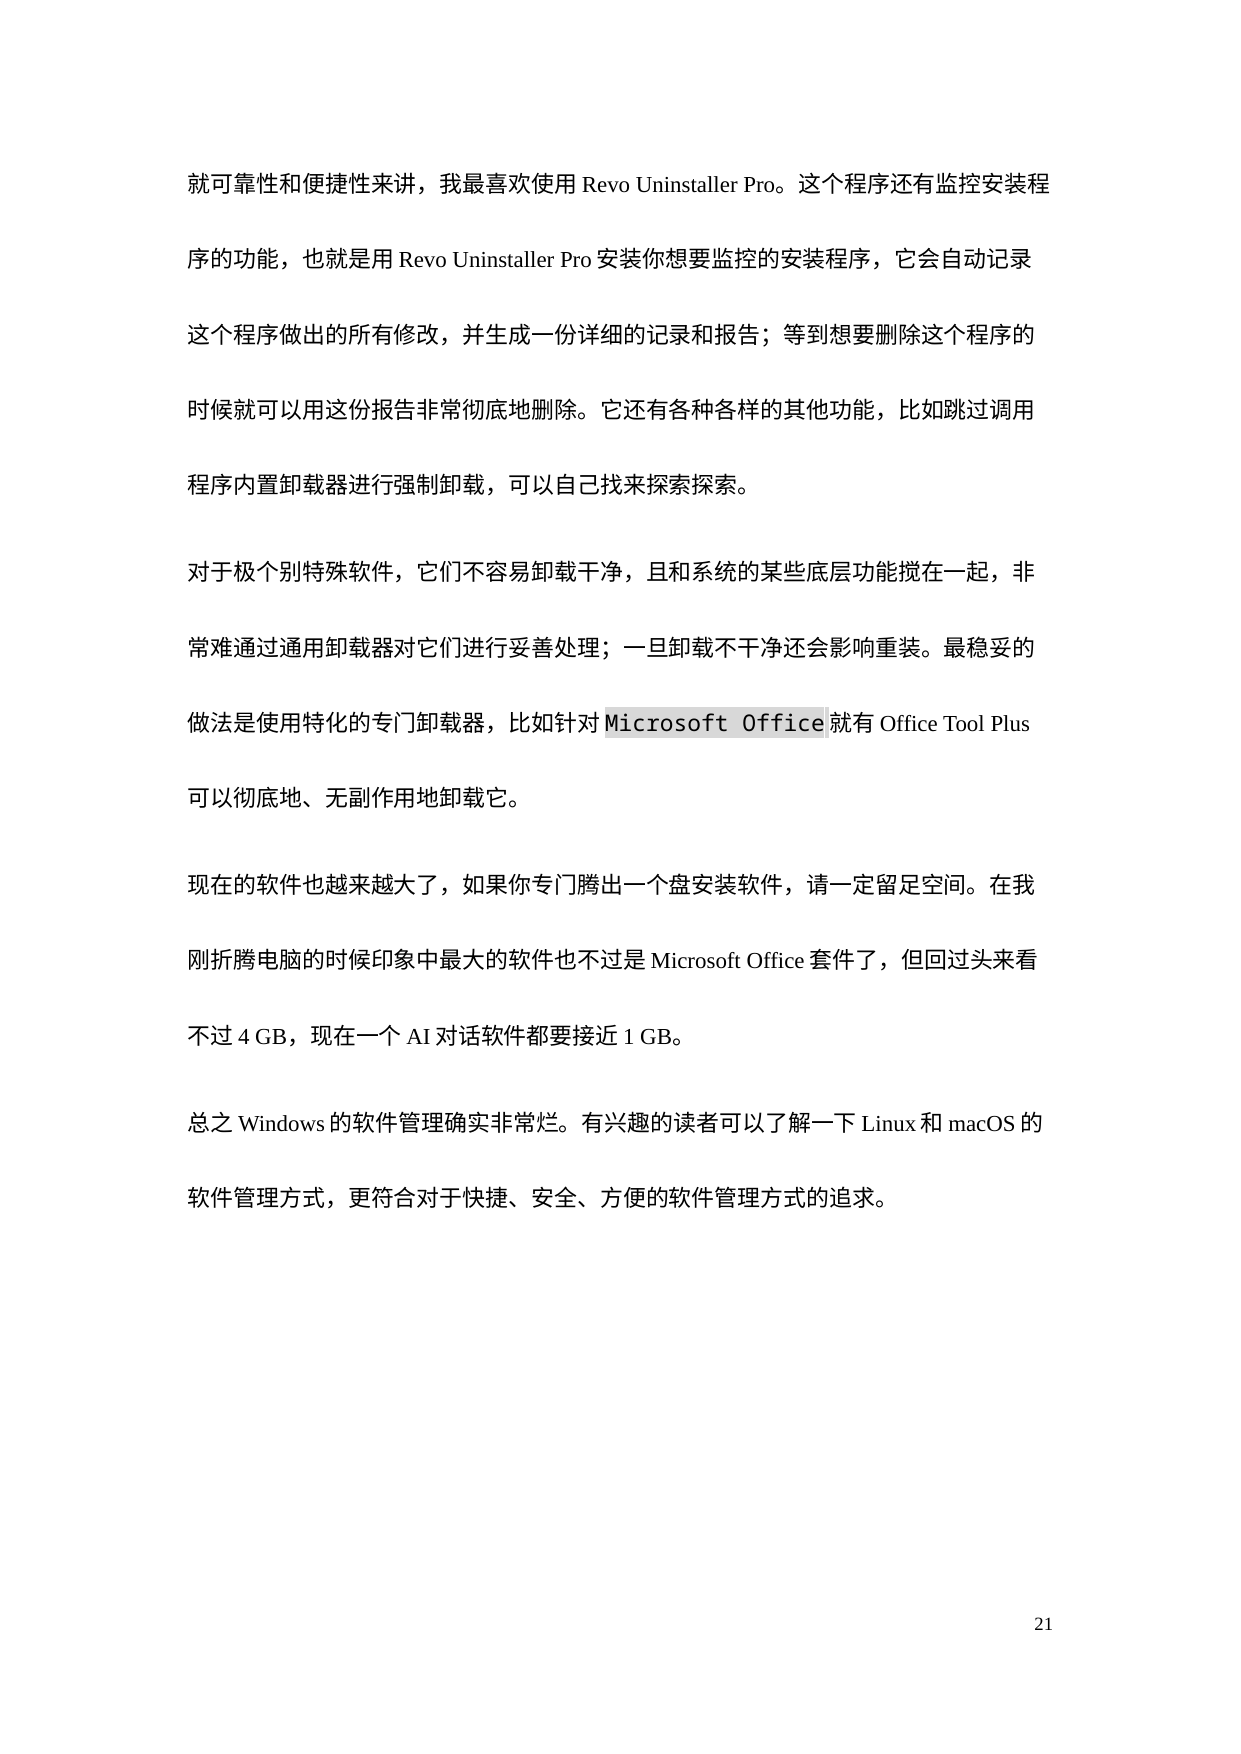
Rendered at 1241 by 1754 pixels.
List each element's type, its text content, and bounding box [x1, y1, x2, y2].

text 总之Windows的软件管理确实非常烂。有兴趣的读者可以了解一下Linux和macOS的软件管理方式，更符合对于快捷、安全、方便的软件管理方式的追求。 [187, 1089, 1053, 1229]
text 就可靠性和便捷性来讲，我最喜欢使用Revo Uninstaller Pro。这个程序还有监控安装程序的功能，也就是用Revo Uninstaller Pro安装你想要监控的安装程序，它会自动记录这个程序做出的所有修改，并生成一份详细的记录和报告；等到想要删除这个程序的时候就可以用这份报告非常彻底地删除。它还有各种各样的其他功能，比如跳过调用程序内置卸载器进行强制卸载，可以自己找来探索探索。 [187, 150, 1053, 516]
text 对于极个别特殊软件，它们不容易卸载干净，且和系统的某些底层功能搅在一起，非常难通过通用卸载器对它们进行妥善处理；一旦卸载不干净还会影响重装。最稳妥的做法是使用特化的专门卸载器，比如针对Microsoft Office就有Office Tool Plus可以彻底地、无副作用地卸载它。 [187, 538, 1053, 829]
text 现在的软件也越来越大了，如果你专门腾出一个盘安装软件，请一定留足空间。在我刚折腾电脑的时候印象中最大的软件也不过是Microsoft Office套件了，但回过头来看不过4 GB，现在一个AI对话软件都要接近1 GB。 [187, 851, 1053, 1067]
